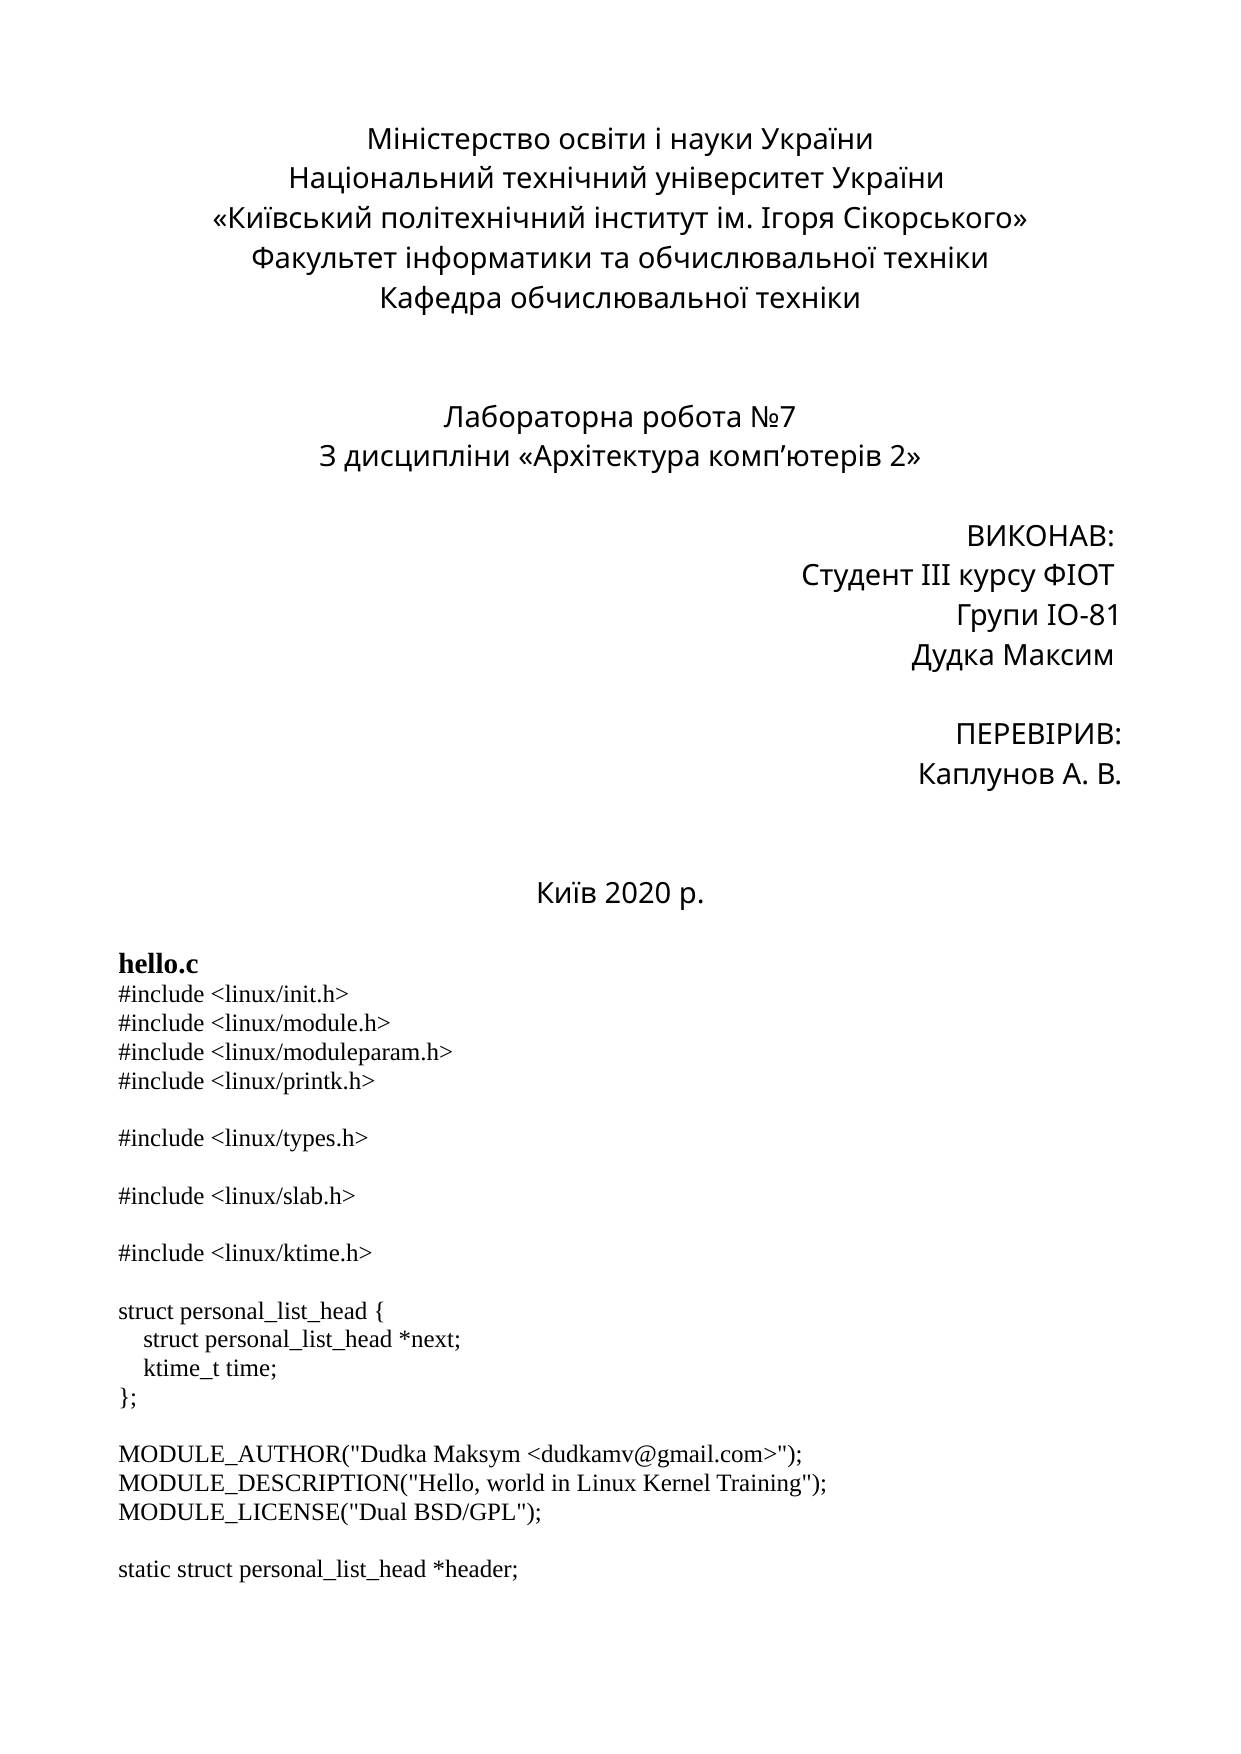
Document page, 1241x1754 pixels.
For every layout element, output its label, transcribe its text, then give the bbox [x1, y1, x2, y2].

text #include <linux/ktime.h> [118, 1238, 1122, 1267]
text MODULE_AUTHOR("Dudka Maksym <dudkamv@gmail.com>"); [118, 1439, 1122, 1468]
text #include <linux/slab.h> [118, 1181, 1122, 1209]
text «Київський політехнічний інститут ім. Ігоря Сікорського» [118, 197, 1122, 237]
text MODULE_DESCRIPTION("Hello, world in Linux Kernel Training"); [118, 1468, 1122, 1497]
text ВИКОНАВ: [118, 515, 1122, 555]
text MODULE_LICENSE("Dual BSD/GPL"); [118, 1497, 1122, 1526]
text struct personal_list_head { [118, 1296, 1122, 1324]
text static struct personal_list_head *header; [118, 1554, 1122, 1583]
text #include <linux/printk.h> [118, 1066, 1122, 1094]
text Кафедра обчислювальної техніки [118, 277, 1122, 317]
text #include <linux/moduleparam.h> [118, 1037, 1122, 1066]
text Міністерство освіти і науки України [118, 118, 1122, 158]
text Київ 2020 р. [118, 872, 1122, 912]
text #include <linux/types.h> [118, 1123, 1122, 1152]
text Національний технічний університет України [118, 158, 1122, 197]
text struct personal_list_head *next; [118, 1324, 1122, 1353]
text Студент ІІІ курсу ФІОТ [118, 555, 1122, 594]
text ПЕРЕВІРИВ: [118, 713, 1122, 753]
text З дисципліни «Архітектура компʼютерів 2» [118, 436, 1122, 475]
text Дудка Максим [118, 634, 1122, 674]
text #include <linux/init.h> [118, 979, 1122, 1008]
text Лабораторна робота №7 [118, 396, 1122, 436]
text }; [118, 1382, 1122, 1411]
text ktime_t time; [118, 1353, 1122, 1382]
text hello.c [118, 946, 1122, 979]
text Каплунов А. В. [118, 753, 1122, 793]
text Факультет інформатики та обчислювальної техніки [118, 237, 1122, 277]
text Групи ІО-81 [118, 594, 1122, 634]
text #include <linux/module.h> [118, 1008, 1122, 1037]
